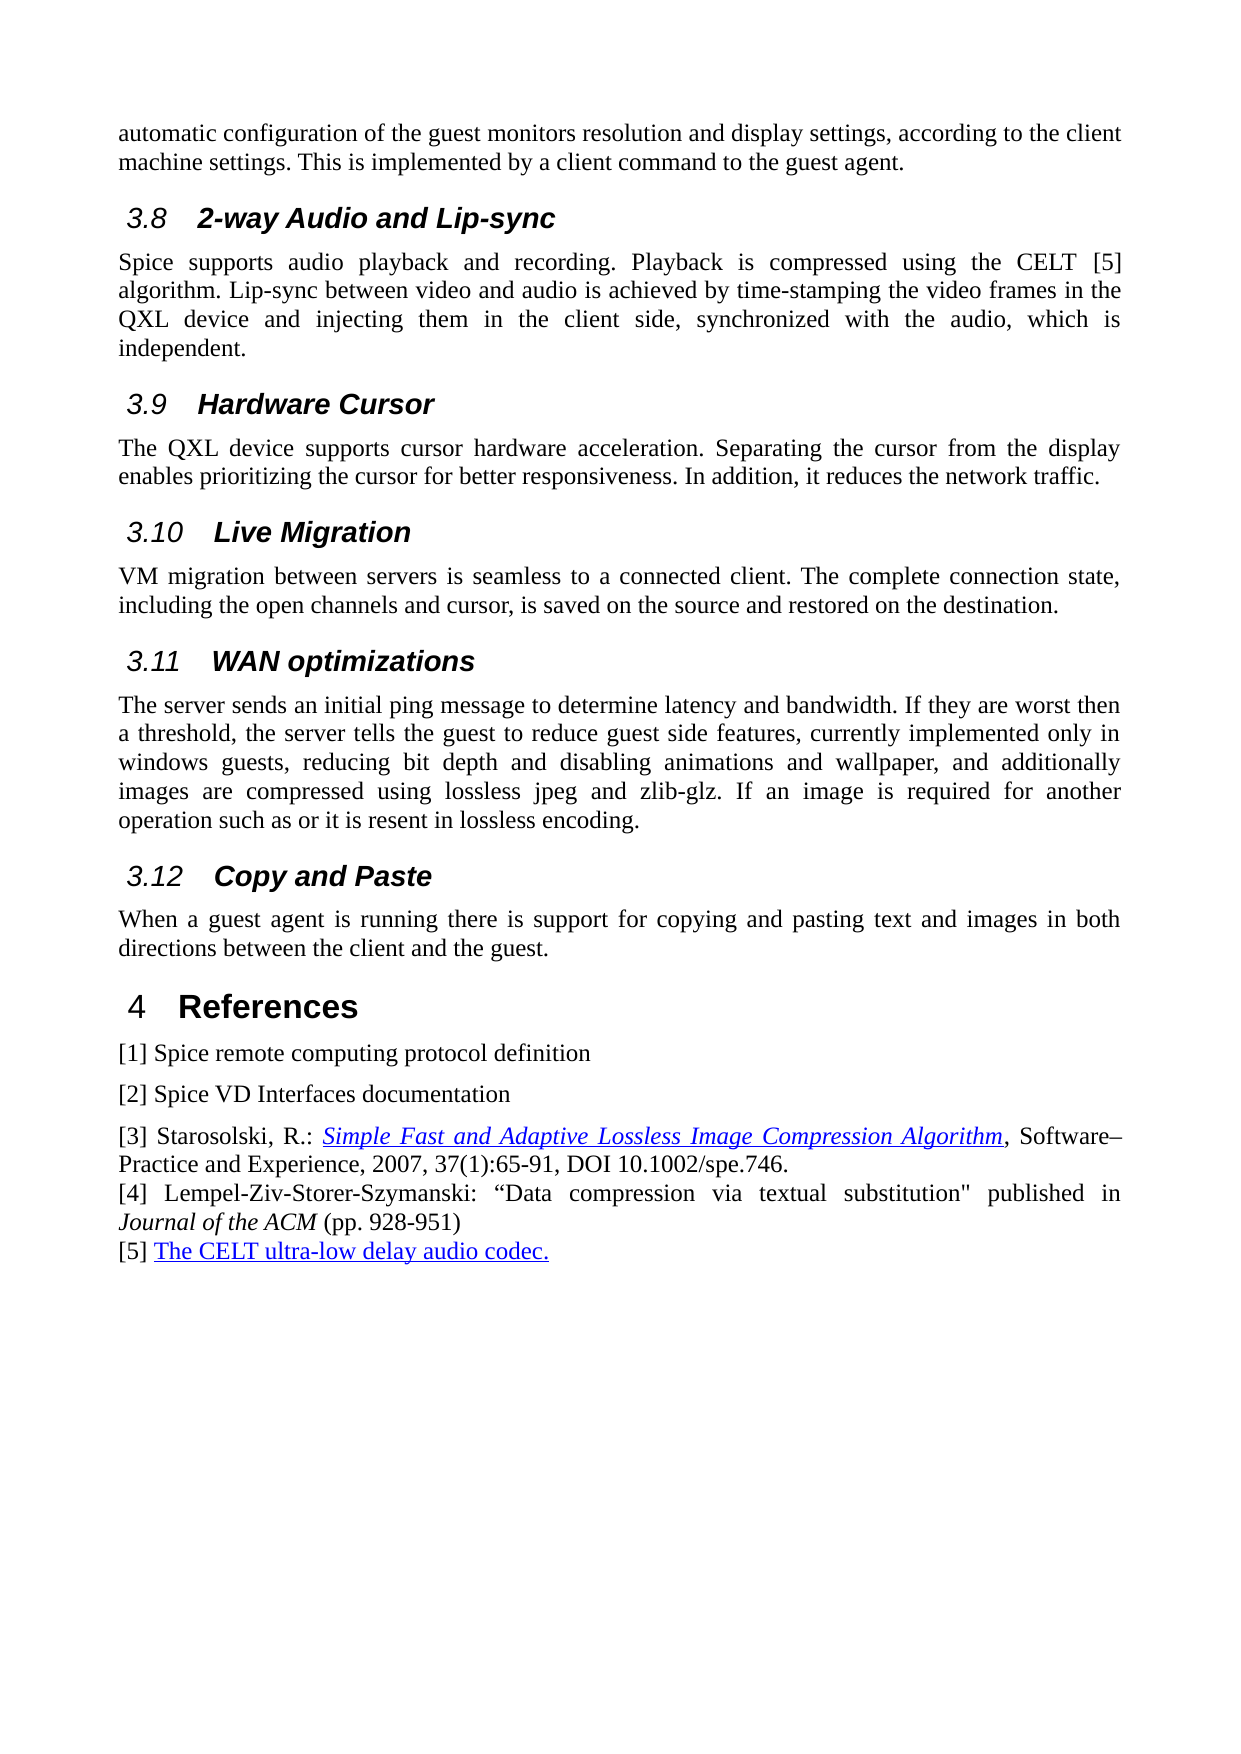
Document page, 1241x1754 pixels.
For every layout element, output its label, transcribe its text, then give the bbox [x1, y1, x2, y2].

subtitle WAN optimizations [118, 644, 1122, 677]
subtitle 2-way Audio and Lip-sync [118, 201, 1122, 234]
text [1] Spice remote computing protocol definition [118, 1038, 1122, 1067]
text When a guest agent is running there is support for copying and pasting text and images in both directions between the client and the guest. [118, 904, 1122, 962]
subtitle References [118, 987, 1122, 1026]
text [2] Spice VD Interfaces documentation [118, 1079, 1122, 1108]
text [5] The CELT ultra-low delay audio codec. [118, 1236, 1122, 1264]
text [4] Lempel-Ziv-Storer-Szymanski: “Data compression via textual substitution" published in Journal of the ACM (pp. 928-951) [118, 1178, 1122, 1236]
text The QXL device supports cursor hardware acceleration. Separating the cursor from the display enables prioritizing the cursor for better responsiveness. In addition, it reduces the network traffic. [118, 433, 1122, 490]
text automatic configuration of the guest monitors resolution and display settings, according to the client machine settings. This is implemented by a client command to the guest agent. [118, 118, 1122, 176]
text Spice supports audio playback and recording. Playback is compressed using the CELT [5] algorithm. Lip-sync between video and audio is achieved by time-stamping the video frames in the QXL device and injecting them in the client side, synchronized with the audio, which is independent. [118, 247, 1122, 362]
subtitle Live Migration [118, 515, 1122, 549]
text VM migration between servers is seamless to a connected client. The complete connection state, including the open channels and cursor, is saved on the source and restored on the destination. [118, 561, 1122, 619]
text The server sends an initial ping message to determine latency and bandwidth. If they are worst then a threshold, the server tells the guest to reduce guest side features, currently implemented only in windows guests, reducing bit depth and disabling animations and wallpaper, and additionally images are compressed using lossless jpeg and zlib-glz. If an image is required for another operation such as or it is resent in lossless encoding. [118, 690, 1122, 833]
subtitle Copy and Paste [118, 858, 1122, 892]
subtitle Hardware Cursor [118, 387, 1122, 420]
text [3] Starosolski, R.: Simple Fast and Adaptive Lossless Image Compression Algorithm, Software–Practice and Experience, 2007, 37(1):65-91, DOI 10.1002/spe.746. [118, 1121, 1122, 1178]
